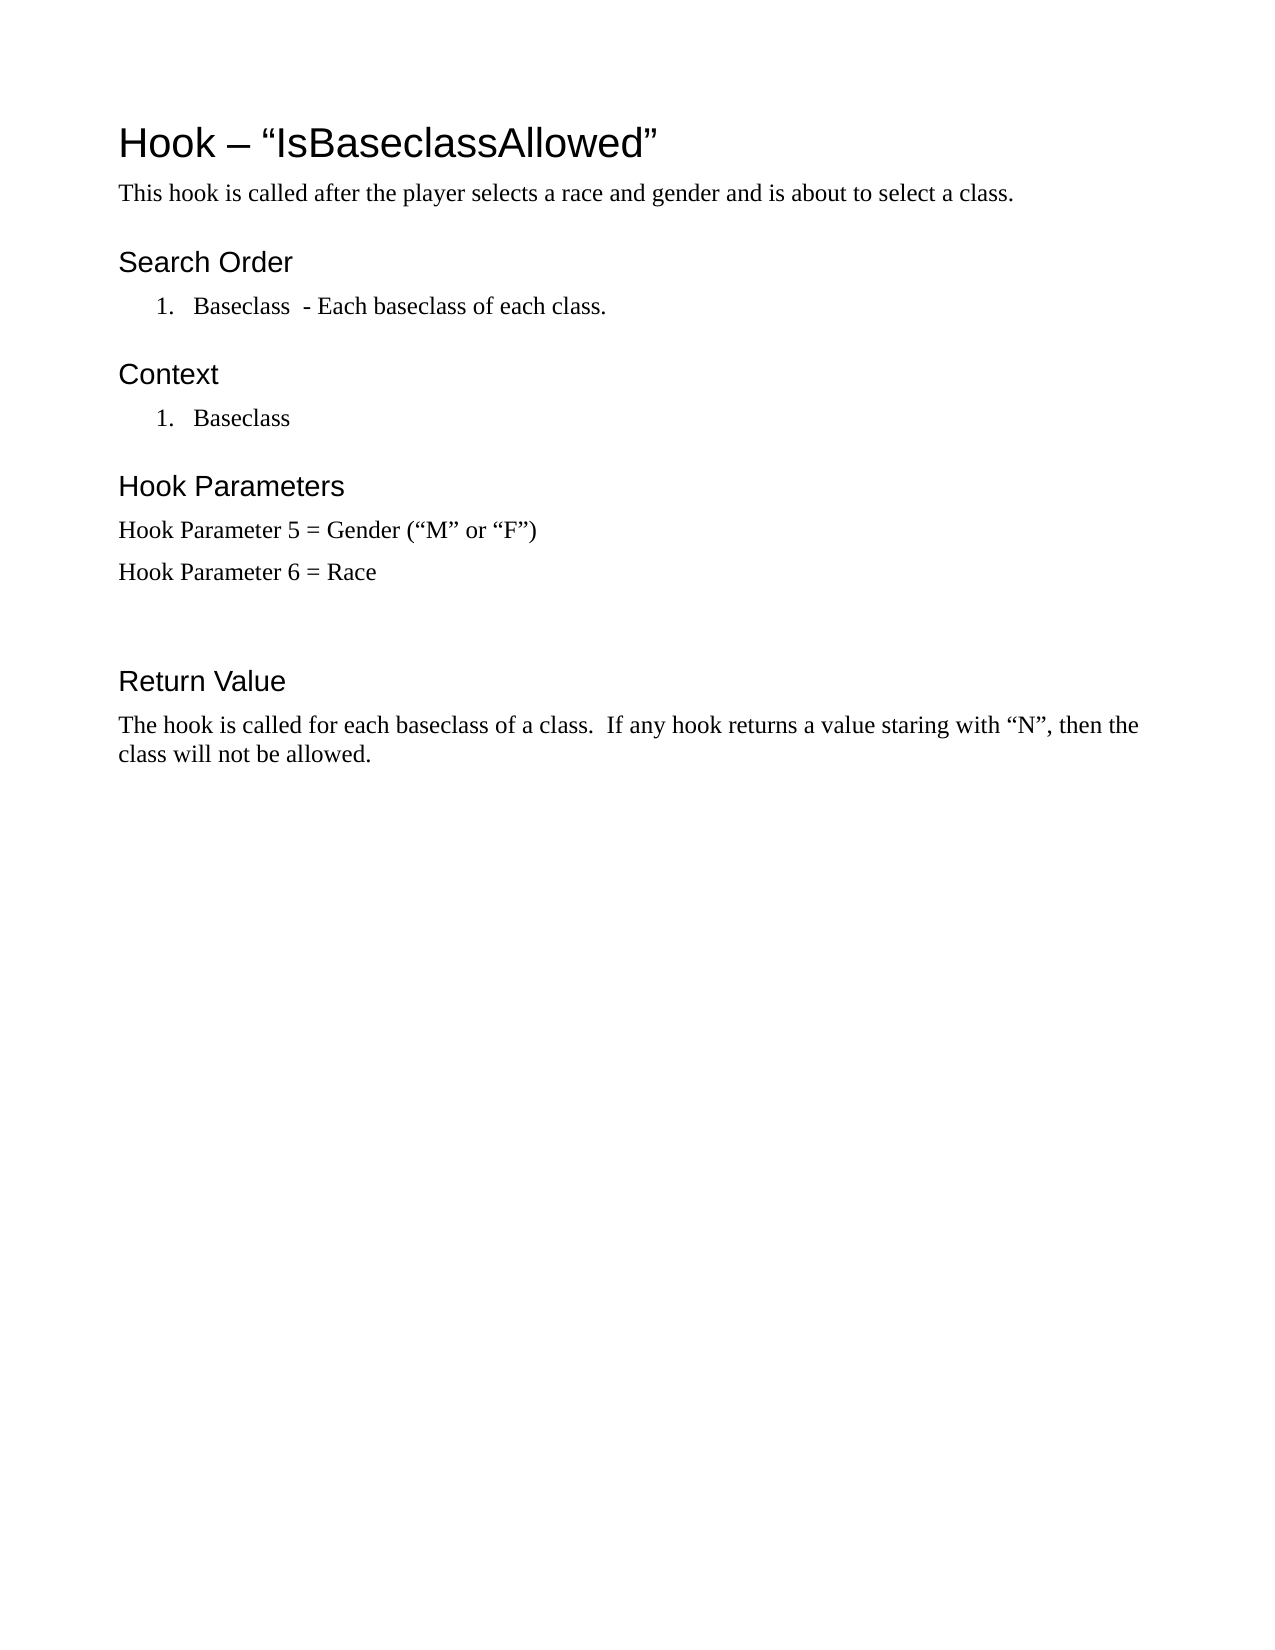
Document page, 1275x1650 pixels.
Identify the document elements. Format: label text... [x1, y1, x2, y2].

subtitle Return Value [118, 664, 1157, 698]
text This hook is called after the player selects a race and gender and is about to select a class. [118, 178, 1157, 207]
subtitle Hook – “IsBaseclassAllowed” [118, 118, 1157, 166]
list Baseclass - Each baseclass of each class. [156, 291, 1157, 319]
text Hook Parameter 6 = Race [118, 557, 1157, 585]
subtitle Search Order [118, 245, 1157, 278]
text Hook Parameter 5 = Gender (“M” or “F”) [118, 515, 1157, 544]
subtitle Context [118, 357, 1157, 391]
list Baseclass [156, 403, 1157, 432]
text The hook is called for each baseclass of a class. If any hook returns a value staring with “N”, then the class will not be allowed. [118, 710, 1157, 768]
subtitle Hook Parameters [118, 469, 1157, 503]
